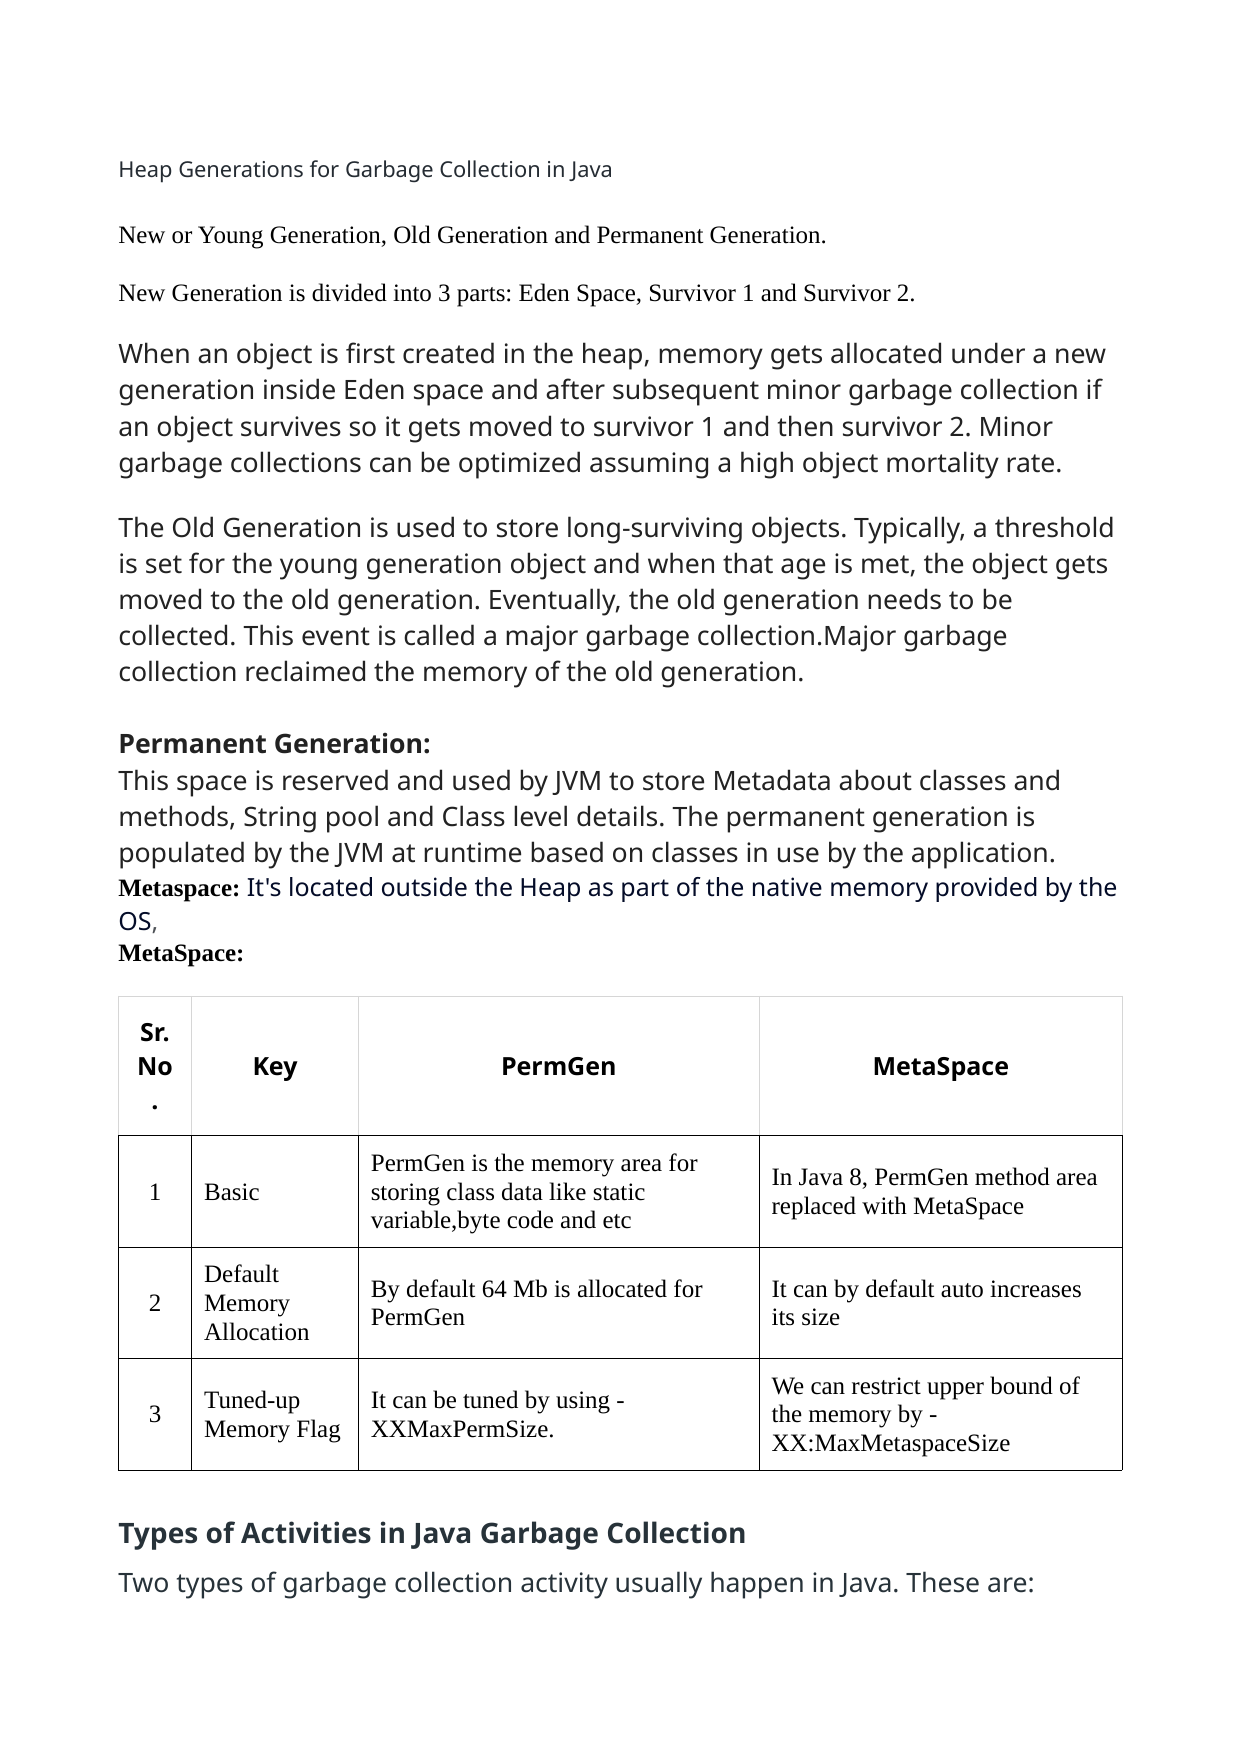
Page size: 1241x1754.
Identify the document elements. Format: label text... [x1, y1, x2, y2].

table_cell It can be tuned by using -XXMaxPermSize. [359, 1359, 759, 1469]
table_cell We can restrict upper bound of the memory by -XX:MaxMetaspaceSize [760, 1359, 1122, 1469]
table_cell PermGen is the memory area for storing class data like static variable,byte code and etc [359, 1136, 759, 1247]
table_cell Tuned-up Memory Flag [192, 1359, 358, 1469]
table_cell In Java 8, PermGen method area replaced with MetaSpace [760, 1136, 1122, 1247]
text When an object is first created in the heap, memory gets allocated under a new generation inside Eden space and after subsequent minor garbage collection if an object survives so it gets moved to survivor 1 and then survivor 2. Minor garbage collections can be optimized assuming a high object mortality rate. [118, 335, 1122, 480]
table_cell Basic [192, 1136, 358, 1247]
text Permanent Generation: [118, 725, 1122, 762]
text New Generation is divided into 3 parts: Eden Space, Survivor 1 and Survivor 2. [118, 278, 1122, 306]
text MetaSpace: [118, 938, 1122, 967]
table_cell 3 [119, 1359, 191, 1469]
table_cell Default Memory Allocation [192, 1248, 358, 1358]
text Metaspace: It's located outside the Heap as part of the native memory provided by the OS, [118, 870, 1122, 938]
text This space is reserved and used by JVM to store Metadata about classes and methods, String pool and Class level details. The permanent generation is populated by the JVM at runtime based on classes in use by the application. [118, 762, 1122, 870]
table_cell 2 [119, 1248, 191, 1358]
table_header MetaSpace [760, 997, 1122, 1135]
table_cell By default 64 Mb is allocated for PermGen [359, 1248, 759, 1358]
table_header Key [192, 997, 358, 1135]
subtitle Types of Activities in Java Garbage Collection [118, 1513, 1122, 1551]
text Heap Generations for Garbage Collection in Java [118, 154, 1122, 184]
text The Old Generation is used to store long-surviving objects. Typically, a threshold is set for the young generation object and when that age is met, the object gets moved to the old generation. Eventually, the old generation needs to be collected. This event is called a major garbage collection.Major garbage collection reclaimed the memory of the old generation. [118, 508, 1122, 689]
table_header PermGen [359, 997, 759, 1135]
table_cell It can by default auto increases its size [760, 1248, 1122, 1358]
text New or Young Generation, Old Generation and Permanent Generation. [118, 220, 1122, 249]
text Two types of garbage collection activity usually happen in Java. These are: [118, 1564, 1122, 1600]
table_header Sr. No. [119, 997, 191, 1135]
table_cell 1 [119, 1136, 191, 1247]
